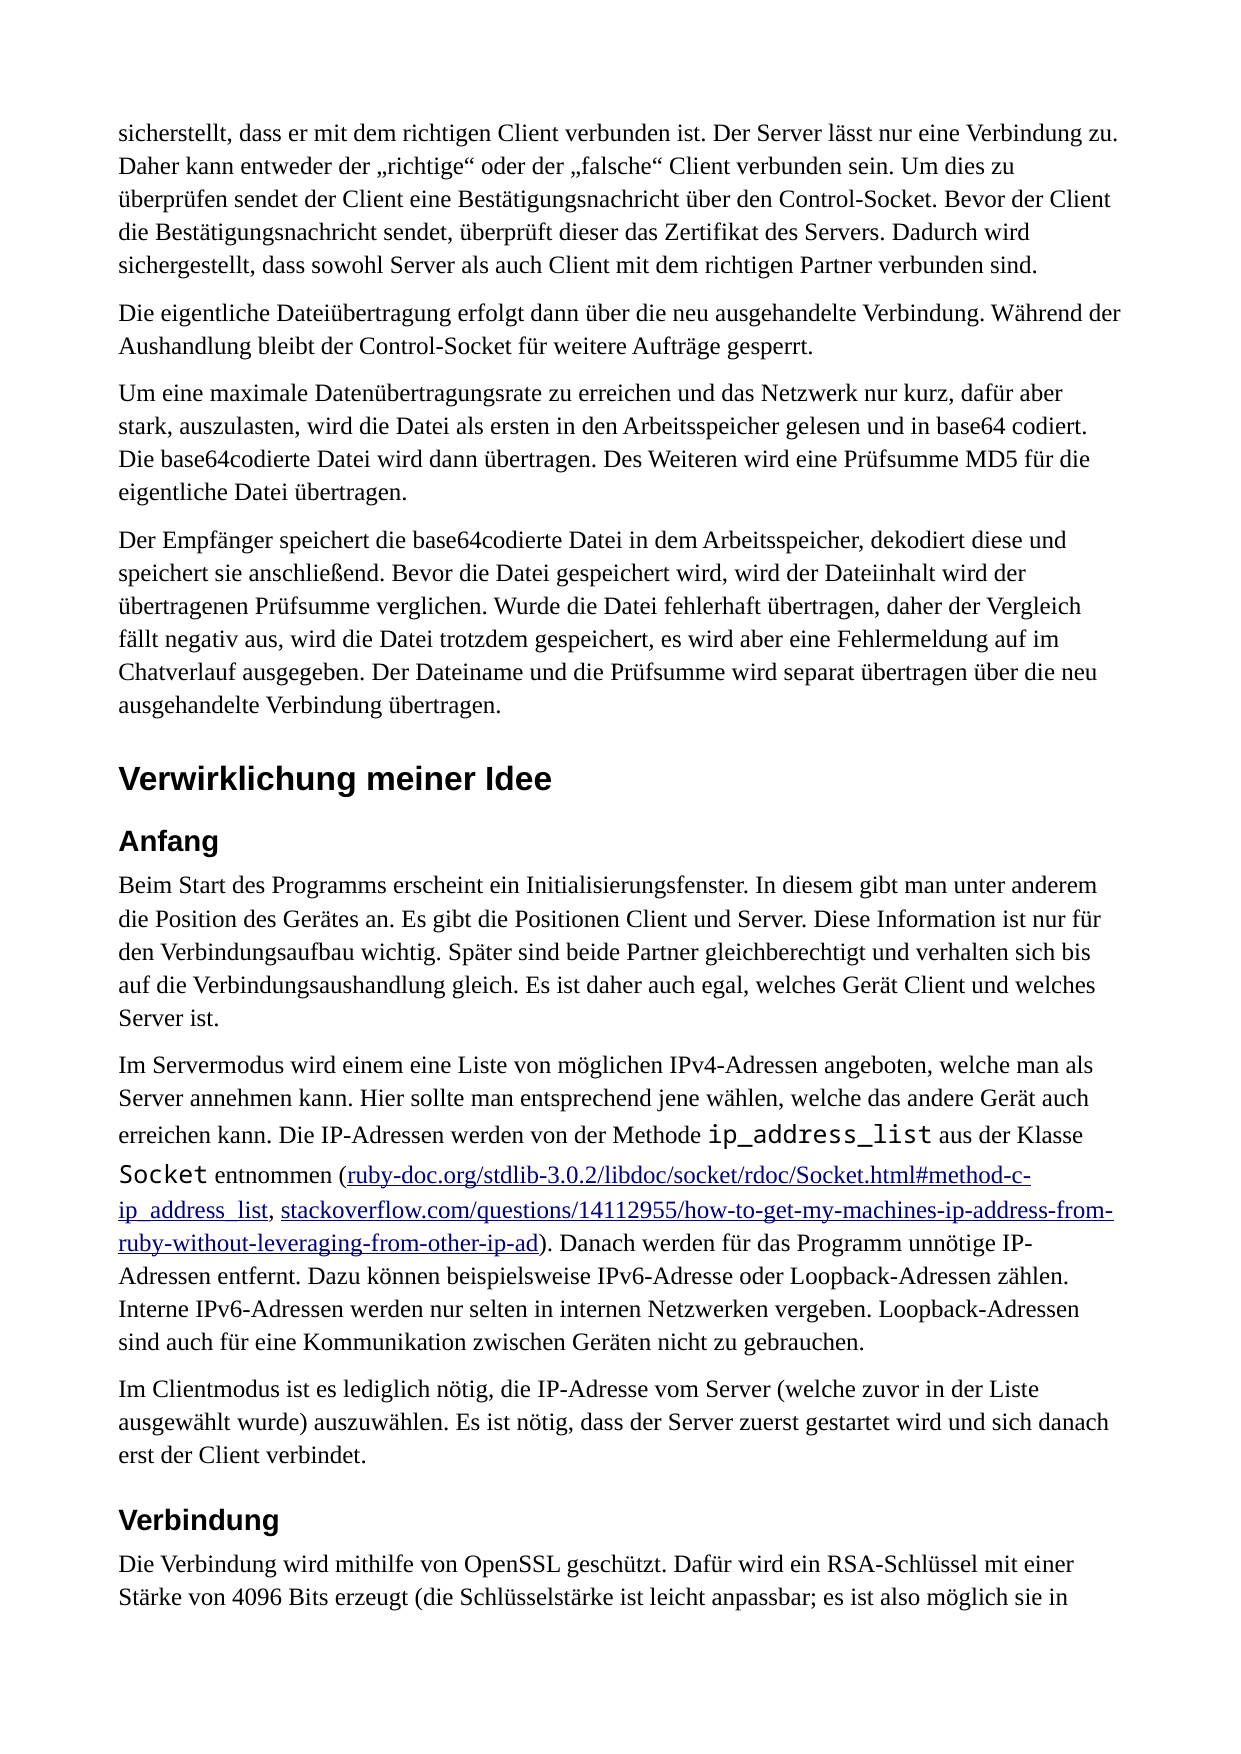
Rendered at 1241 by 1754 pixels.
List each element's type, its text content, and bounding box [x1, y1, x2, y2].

text Im Clientmodus ist es lediglich nötig, die IP-Adresse vom Server (welche zuvor in der Liste ausgewählt wurde) auszuwählen. Es ist nötig, dass der Server zuerst gestartet wird und sich danach erst der Client verbindet. [118, 1374, 1122, 1469]
subtitle Anfang [118, 824, 1122, 858]
text sicherstellt, dass er mit dem richtigen Client verbunden ist. Der Server lässt nur eine Verbindung zu. Daher kann entweder der „richtige“ oder der „falsche“ Client verbunden sein. Um dies zu überprüfen sendet der Client eine Bestätigungsnachricht über den Control-Socket. Bevor der Client die Bestätigungsnachricht sendet, überprüft dieser das Zertifikat des Servers. Dadurch wird sichergestellt, dass sowohl Server als auch Client mit dem richtigen Partner verbunden sind. [118, 118, 1122, 279]
text Im Servermodus wird einem eine Liste von möglichen IPv4-Adressen angeboten, welche man als Server annehmen kann. Hier sollte man entsprechend jene wählen, welche das andere Gerät auch erreichen kann. Die IP-Adressen werden von der Methode ip_address_list aus der Klasse Socket entnommen (ruby-doc.org/stdlib-3.0.2/libdoc/socket/rdoc/Socket.html#method-c-ip_address_list, stackoverflow.com/questions/14112955/how-to-get-my-machines-ip-address-from-ruby-without-leveraging-from-other-ip-ad). Danach werden für das Programm unnötige IP-Adressen entfernt. Dazu können beispielsweise IPv6-Adresse oder Loopback-Adressen zählen. Interne IPv6-Adressen werden nur selten in internen Netzwerken vergeben. Loopback-Adressen sind auch für eine Kommunikation zwischen Geräten nicht zu gebrauchen. [118, 1050, 1122, 1356]
text Beim Start des Programms erscheint ein Initialisierungsfenster. In diesem gibt man unter anderem die Position des Gerätes an. Es gibt die Positionen Client und Server. Diese Information ist nur für den Verbindungsaufbau wichtig. Später sind beide Partner gleichberechtigt und verhalten sich bis auf die Verbindungsaushandlung gleich. Es ist daher auch egal, welches Gerät Client und welches Server ist. [118, 871, 1122, 1031]
text Der Empfänger speichert die base64codierte Datei in dem Arbeitsspeicher, dekodiert diese und speichert sie anschließend. Bevor die Datei gespeichert wird, wird der Dateiinhalt wird der übertragenen Prüfsumme verglichen. Wurde die Datei fehlerhaft übertragen, daher der Vergleich fällt negativ aus, wird die Datei trotzdem gespeichert, es wird aber eine Fehlermeldung auf im Chatverlauf ausgegeben. Der Dateiname und die Prüfsumme wird separat übertragen über die neu ausgehandelte Verbindung übertragen. [118, 525, 1122, 719]
subtitle Verbindung [118, 1503, 1122, 1536]
subtitle Verwirklichung meiner Idee [118, 759, 1122, 797]
text Die Verbindung wird mithilfe von OpenSSL geschützt. Dafür wird ein RSA-Schlüssel mit einer Stärke von 4096 Bits erzeugt (die Schlüsselstärke ist leicht anpassbar; es ist also möglich sie in [118, 1549, 1122, 1611]
text Um eine maximale Datenübertragungsrate zu erreichen und das Netzwerk nur kurz, dafür aber stark, auszulasten, wird die Datei als ersten in den Arbeitsspeicher gelesen und in base64 codiert. Die base64codierte Datei wird dann übertragen. Des Weiteren wird eine Prüfsumme MD5 für die eigentliche Datei übertragen. [118, 378, 1122, 506]
text Die eigentliche Dateiübertragung erfolgt dann über die neu ausgehandelte Verbindung. Während der Aushandlung bleibt der Control-Socket für weitere Aufträge gesperrt. [118, 298, 1122, 359]
